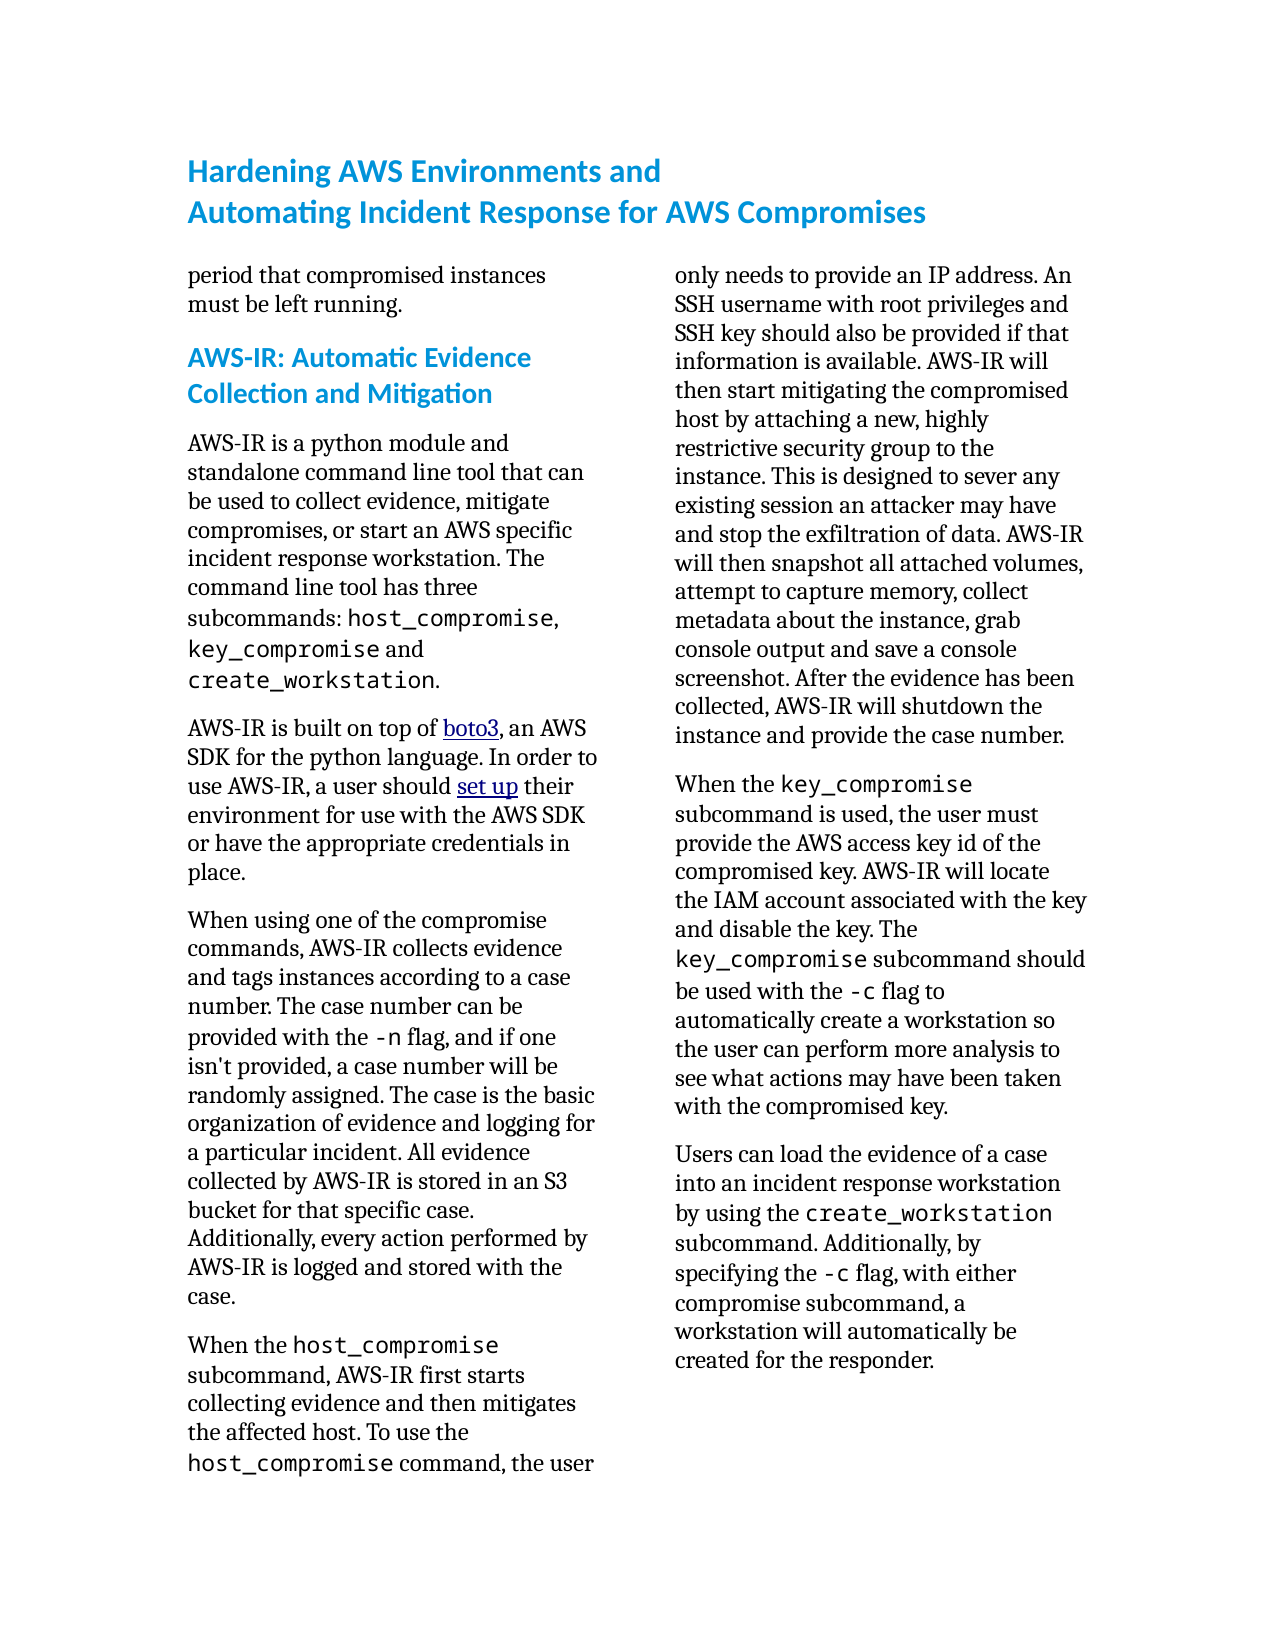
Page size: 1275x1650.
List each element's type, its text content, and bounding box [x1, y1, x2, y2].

text only needs to provide an IP address. An SSH username with root privileges and SSH key should also be provided if that information is available. AWS-IR will then start mitigating the compromised host by attaching a new, highly restrictive security group to the instance. This is designed to sever any existing session an attacker may have and stop the exfiltration of data. AWS-IR will then snapshot all attached volumes, attempt to capture memory, collect metadata about the instance, grab console output and save a console screenshot. After the evidence has been collected, AWS-IR will shutdown the instance and provide the case number. [675, 261, 1087, 750]
text Users can load the evidence of a case into an incident response workstation by using the create_workstation subcommand. Additionally, by specifying the -c flag, with either compromise subcommand, a workstation will automatically be created for the responder. [675, 1140, 1087, 1375]
text AWS-IR is built on top of boto3, an AWS SDK for the python language. In order to use AWS-IR, a user should set up their environment for use with the AWS SDK or have the appropriate credentials in place. [187, 714, 600, 887]
text When the key_compromise subcommand is used, the user must provide the AWS access key id of the compromised key. AWS-IR will locate the IAM account associated with the key and disable the key. The key_compromise subcommand should be used with the -c flag to automatically create a workstation so the user can perform more analysis to see what actions may have been taken with the compromised key. [675, 768, 1087, 1121]
text When using one of the compromise commands, AWS-IR collects evidence and tags instances according to a case number. The case number can be provided with the -n flag, and if one isn't provided, a case number will be randomly assigned. The case is the basic organization of evidence and logging for a particular incident. All evidence collected by AWS-IR is stored in an S3 bucket for that specific case. Additionally, every action performed by AWS-IR is logged and stored with the case. [187, 906, 600, 1311]
text When the host_compromise subcommand, AWS-IR first starts collecting evidence and then mitigates the affected host. To use the host_compromise command, the user [187, 1329, 600, 1478]
text period that compromised instances must be left running. [187, 261, 600, 318]
text AWS-IR is a python module and standalone command line tool that can be used to collect evidence, mitigate compromises, or start an AWS specific incident response workstation. The command line tool has three subcommands: host_compromise, key_compromise and create_workstation. [187, 429, 600, 696]
subtitle AWS-IR: Automatic Evidence Collection and Mitigation [187, 339, 600, 411]
